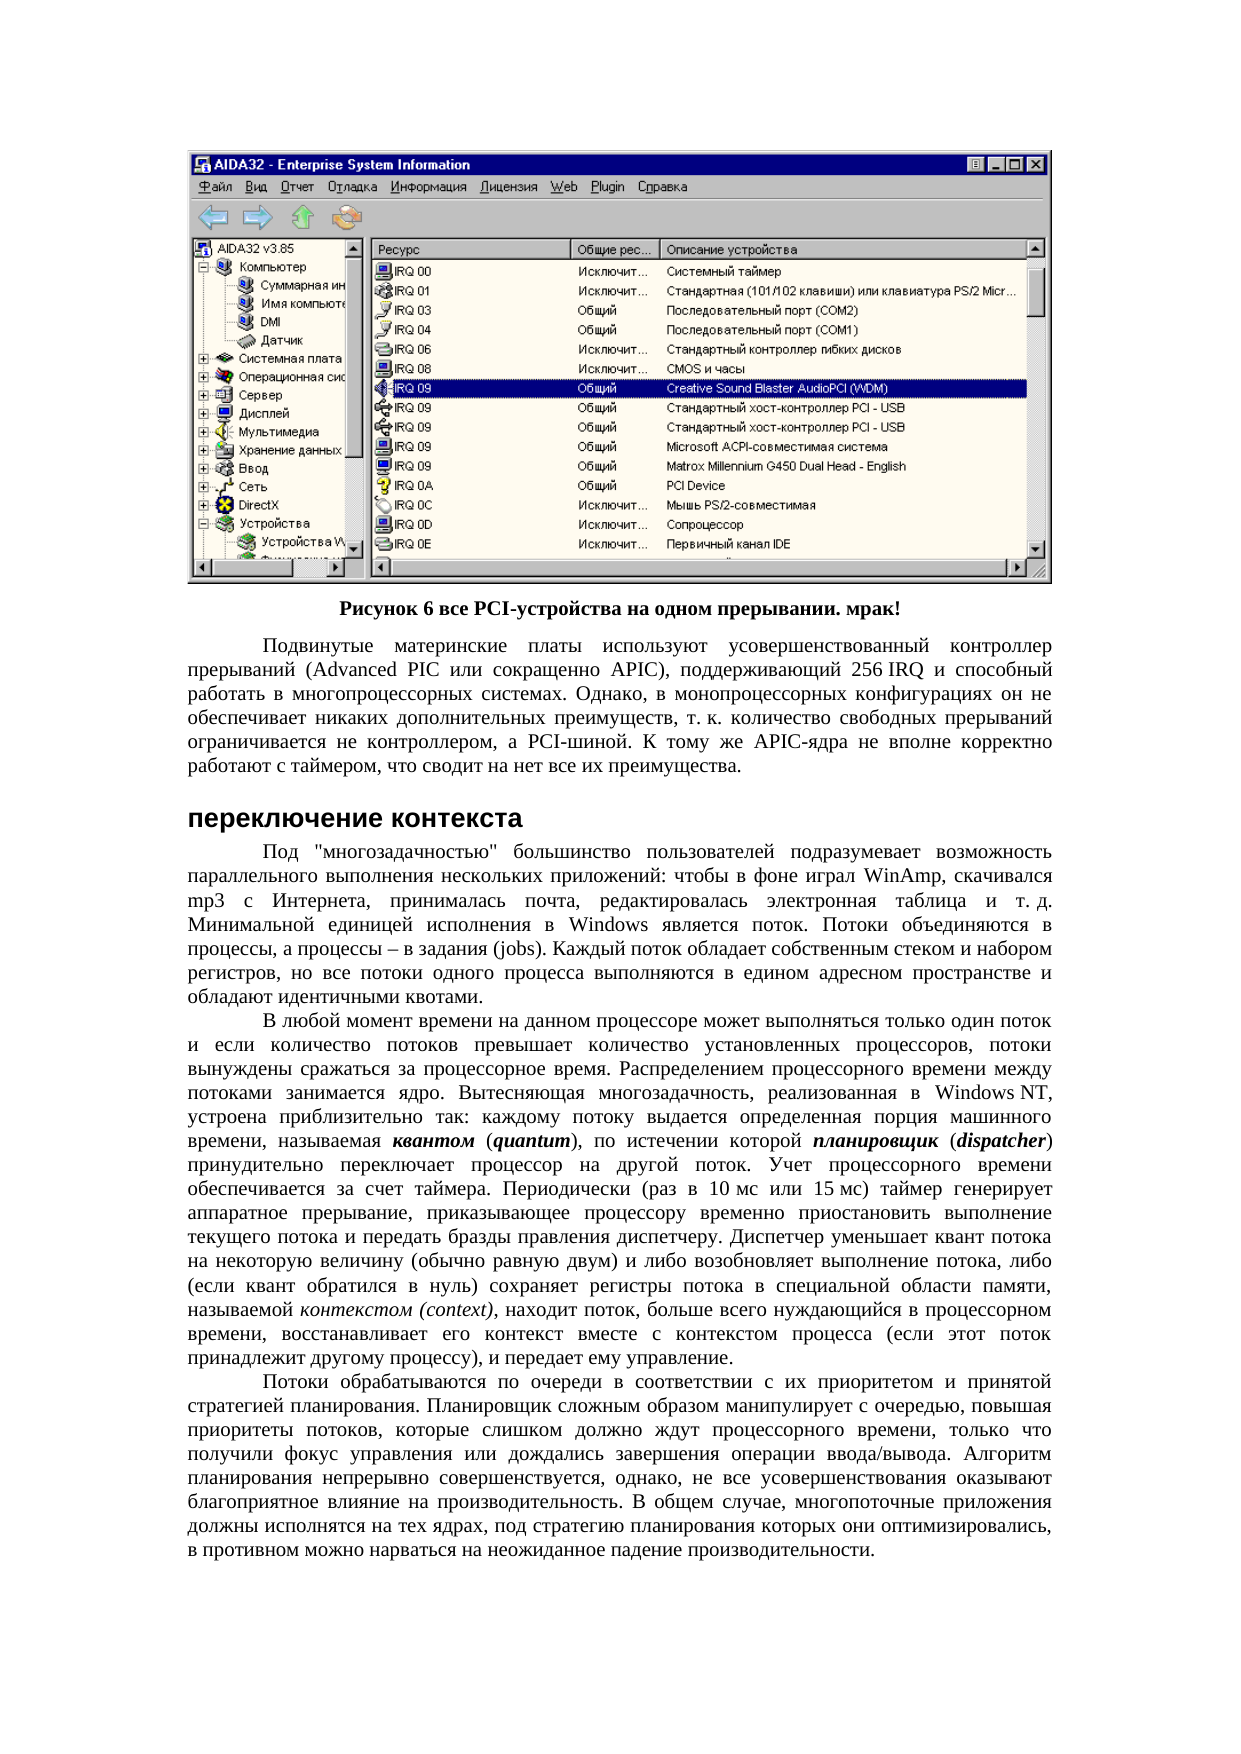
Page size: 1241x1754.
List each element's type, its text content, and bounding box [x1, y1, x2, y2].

text Под "многозадачностью" большинство пользователей подразумевает возможность параллельного выполнения нескольких приложений: чтобы в фоне играл WinAmp, скачивался mp3 с Интернета, принималась почта, редактировалась электронная таблица и т. д. Минимальной единицей исполнения в Windows является поток. Потоки объединяются в процессы, а процессы – в задания (jobs). Каждый поток обладает собственным стеком и набором регистров, но все потоки одного процесса выполняются в едином адресном пространстве и обладают идентичными квотами. [187, 839, 1053, 1008]
text В любой момент времени на данном процессоре может выполняться только один поток и если количество потоков превышает количество установленных процессоров, потоки вынуждены сражаться за процессорное время. Распределением процессорного времени между потоками занимается ядро. Вытесняющая многозадачность, реализованная в Windows NT, устроена приблизительно так: каждому потоку выдается определенная порция машинного времени, называемая квантом (quantum), по истечении которой планировщик (dispatcher) принудительно переключает процессор на другой поток. Учет процессорного времени обеспечивается за счет таймера. Периодически (раз в 10 мс или 15 мс) таймер генерирует аппаратное прерывание, приказывающее процессору временно приостановить выполнение текущего потока и передать бразды правления диспетчеру. Диспетчер уменьшает квант потока на некоторую величину (обычно равную двум) и либо возобновляет выполнение потока, либо (если квант обратился в нуль) сохраняет регистры потока в специальной области памяти, называемой контекстом (context), находит поток, больше всего нуждающийся в процессорном времени, восстанавливает его контекст вместе с контекстом процесса (если этот поток принадлежит другому процессу), и передает ему управление. [187, 1008, 1053, 1369]
text Рисунок 6 все PCI-устройства на одном прерывании. мрак! [187, 596, 1053, 620]
text Подвинутые материнские платы используют усовершенствованный контроллер прерываний (Advanced PIC или сокращенно APIC), поддерживающий 256 IRQ и способный работать в многопроцессорных системах. Однако, в монопроцессорных конфигурациях он не обеспечивает никаких дополнительных преимуществ, т. к. количество свободных прерываний ограничивается не контроллером, а PCI-шиной. К тому же APIC-ядра не вполне корректно работают с таймером, что сводит на нет все их преимущества. [187, 632, 1053, 777]
subtitle переключение контекста [187, 802, 1053, 833]
text Потоки обрабатываются по очереди в соответствии с их приоритетом и принятой стратегией планирования. Планировщик сложным образом манипулирует с очередью, повышая приоритеты потоков, которые слишком должно ждут процессорного времени, только что получили фокус управления или дождались завершения операции ввода/вывода. Алгоритм планирования непрерывно совершенствуется, однако, не все усовершенствования оказывают благоприятное влияние на производительность. В общем случае, многопоточные приложения должны исполнятся на тех ядрах, под стратегию планирования которых они оптимизировались, в противном можно нарваться на неожиданное падение производительности. [187, 1369, 1053, 1561]
picture [187, 150, 1052, 584]
